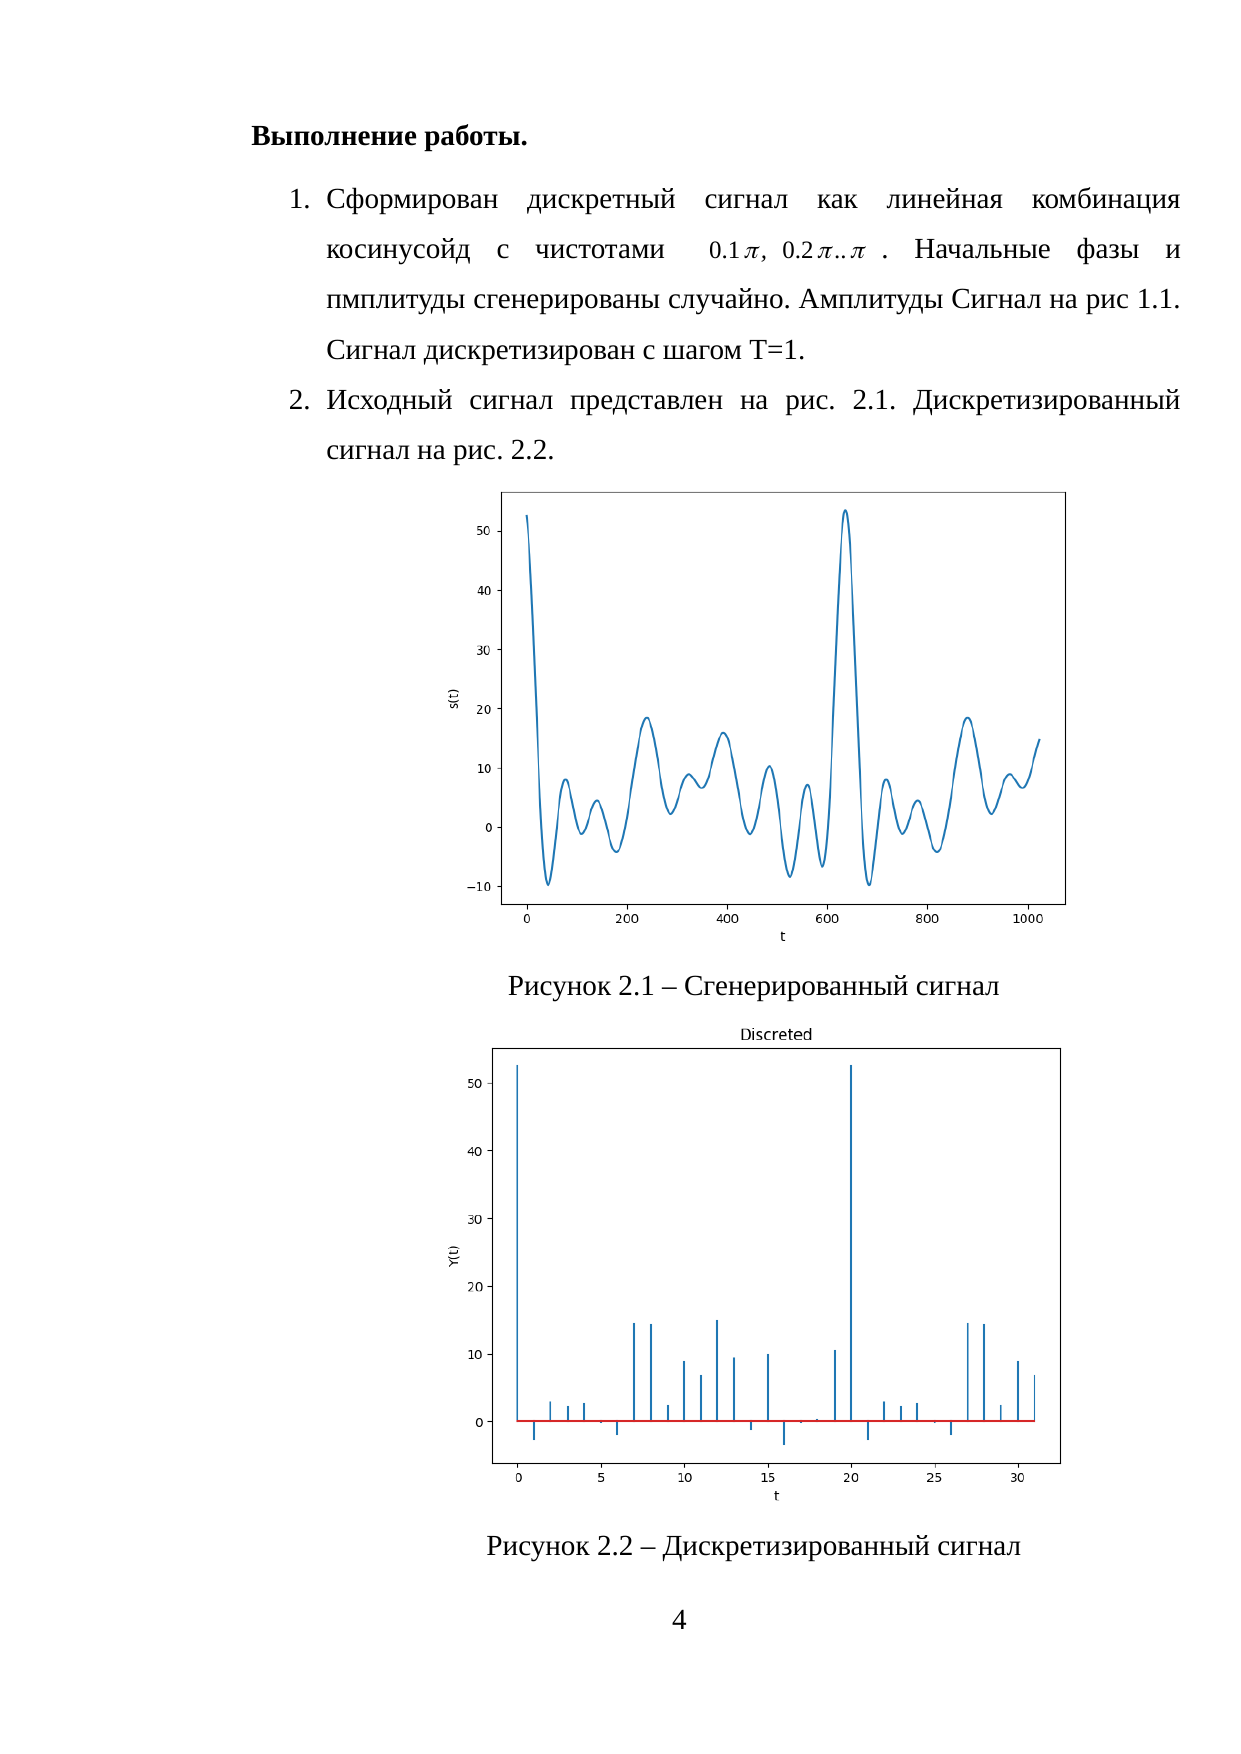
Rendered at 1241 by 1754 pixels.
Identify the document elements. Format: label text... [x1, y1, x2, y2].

list Рисунок 2.2 – Дискретизированный сигнал [288, 1528, 1181, 1561]
picture [438, 482, 1073, 952]
list Сформирован дискретный сигнал как линейная комбинация косинусойд с чистотами . Начальные фазы и пмплитуды сгенерированы случайно. Амплитуды Сигнал на рис 1.1. Сигнал дискретизирован с шагом T=1. [288, 181, 1181, 365]
list Рисунок 2.1 – Сгенерированный сигнал [288, 968, 1181, 1002]
picture [439, 1018, 1068, 1511]
subtitle Выполнение работы. [177, 118, 1181, 152]
list Исходный сигнал представлен на рис. 2.1. Дискретизированный сигнал на рис. 2.2. [288, 382, 1181, 466]
